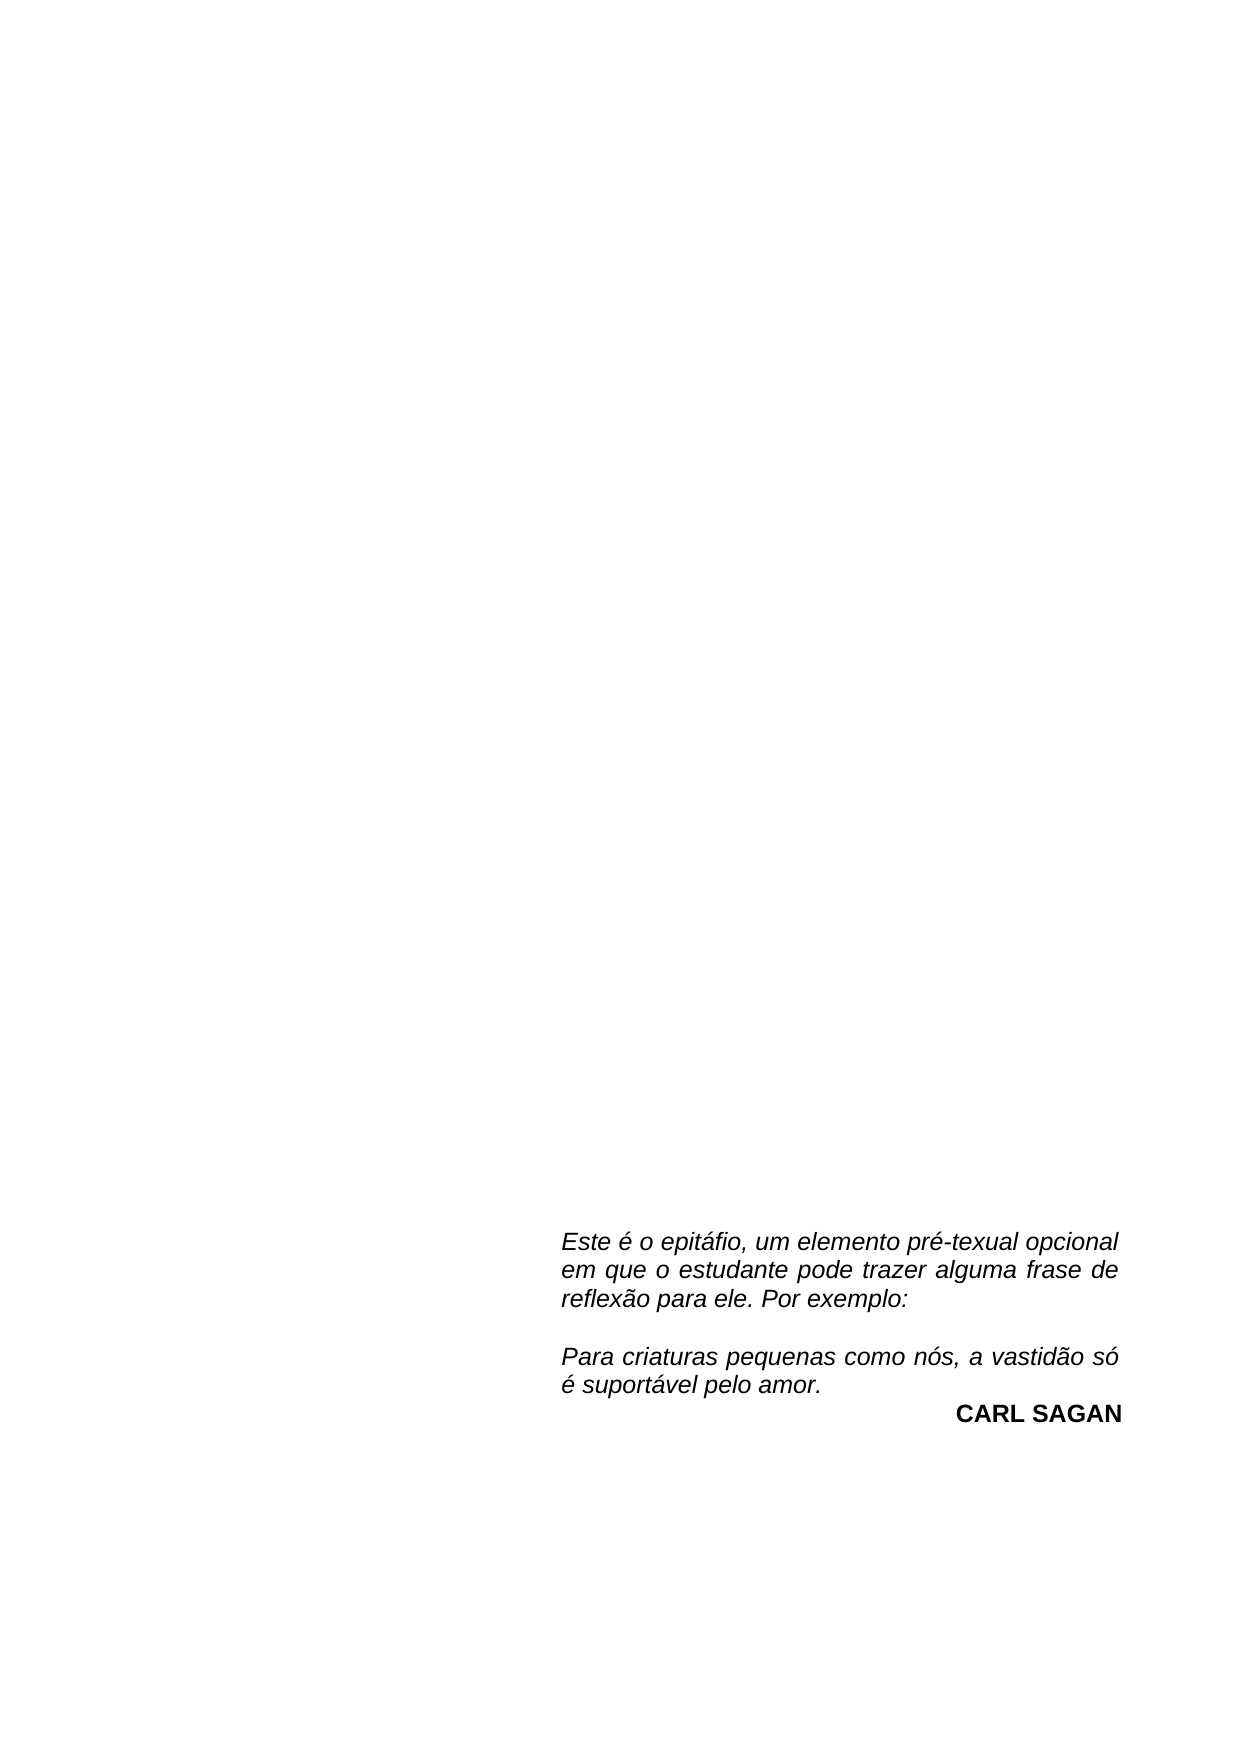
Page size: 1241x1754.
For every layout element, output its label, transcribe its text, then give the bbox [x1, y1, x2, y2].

text Para criaturas pequenas como nós, a vastidão só é suportável pelo amor. [561, 1342, 1122, 1399]
text CARL SAGAN [561, 1399, 1122, 1428]
text Este é o epitáfio, um elemento pré-texual opcional em que o estudante pode trazer alguma frase de reflexão para ele. Por exemplo: [561, 1227, 1122, 1313]
